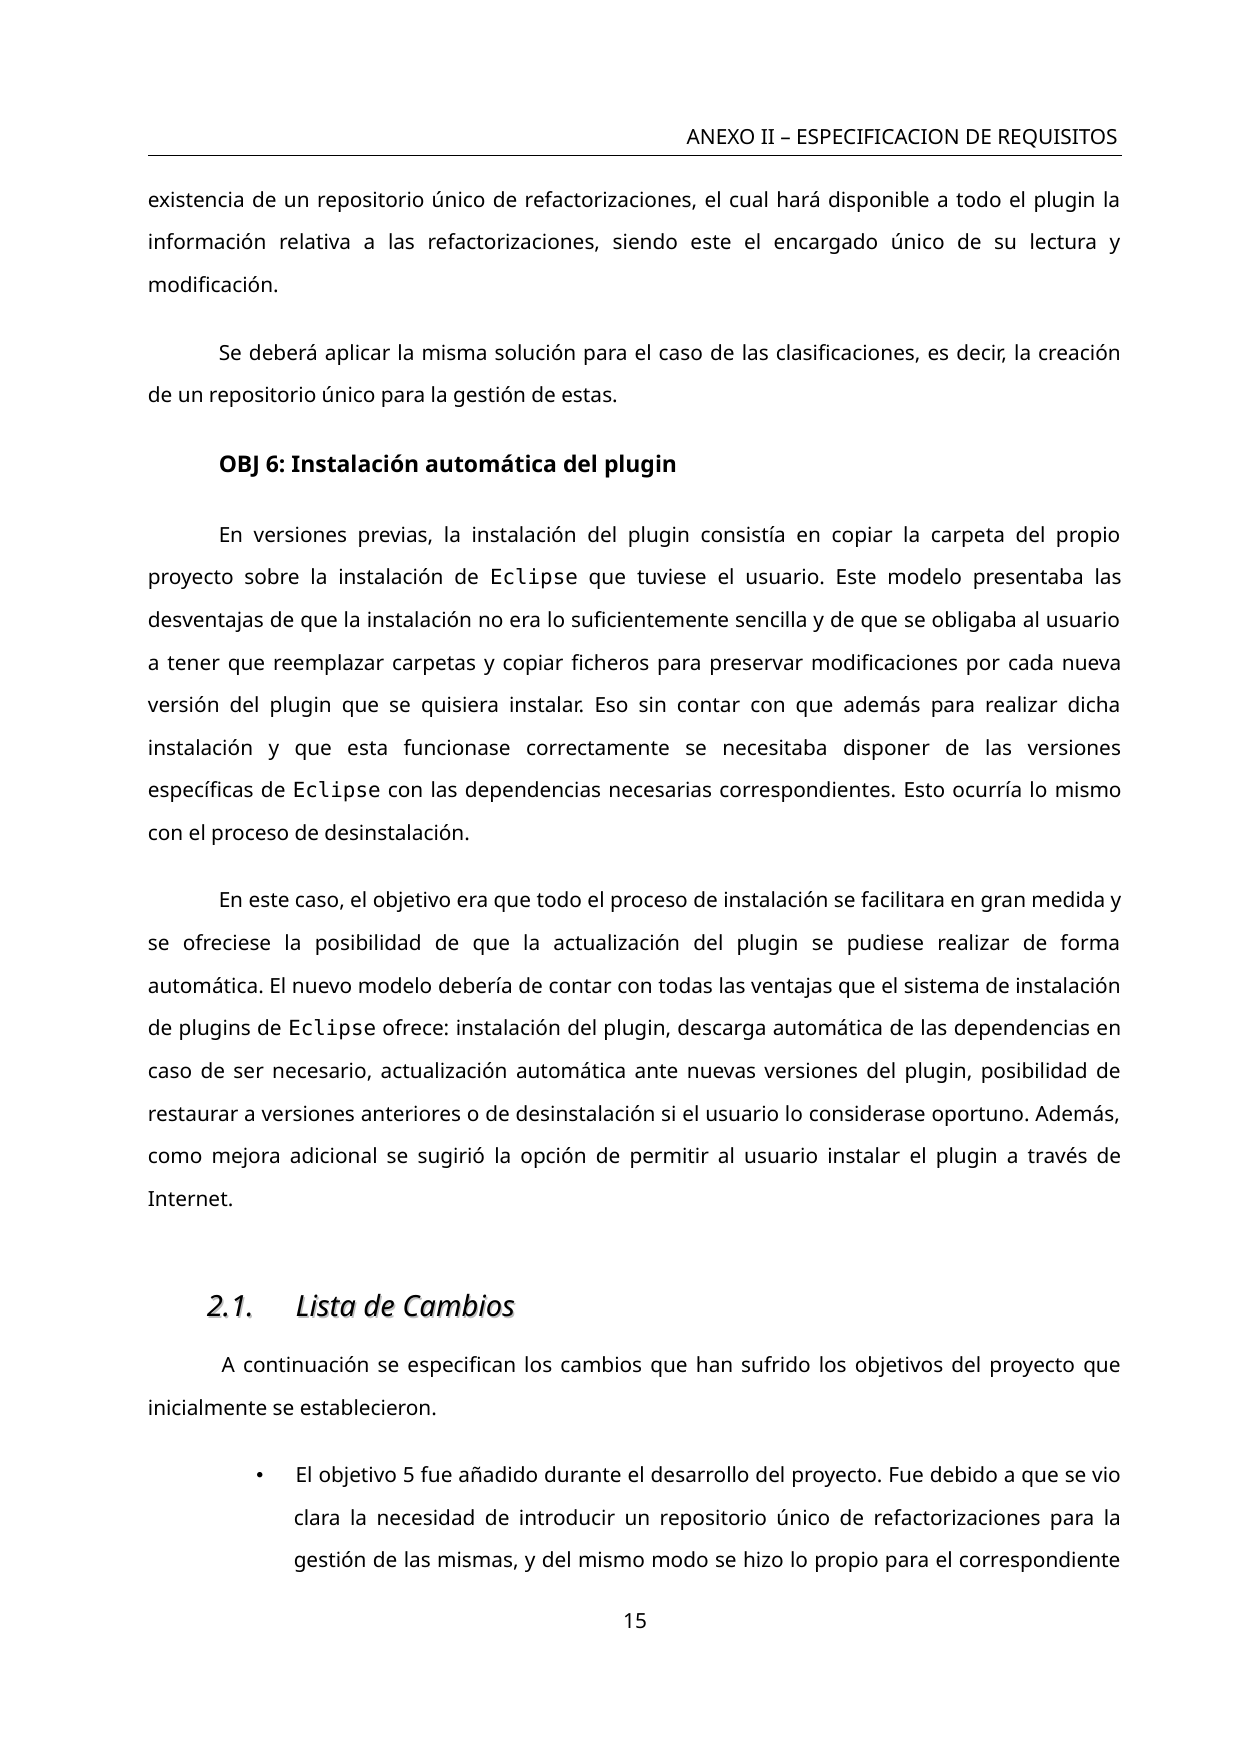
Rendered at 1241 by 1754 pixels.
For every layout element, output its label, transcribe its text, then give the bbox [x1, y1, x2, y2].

text OBJ 6: Instalación automática del plugin [148, 448, 1122, 479]
text A continuación se especifican los cambios que han sufrido los objetivos del proyecto que inicialmente se establecieron. [148, 1350, 1122, 1421]
text En este caso, el objetivo era que todo el proceso de instalación se facilitara en gran medida y se ofreciese la posibilidad de que la actualización del plugin se pudiese realizar de forma automática. El nuevo modelo debería de contar con todas las ventajas que el sistema de instalación de plugins de Eclipse ofrece: instalación del plugin, descarga automática de las dependencias en caso de ser necesario, actualización automática ante nuevas versiones del plugin, posibilidad de restaurar a versiones anteriores o de desinstalación si el usuario lo considerase oportuno. Además, como mejora adicional se sugirió la opción de permitir al usuario instalar el plugin a través de Internet. [148, 886, 1122, 1212]
text existencia de un repositorio único de refactorizaciones, el cual hará disponible a todo el plugin la información relativa a las refactorizaciones, siendo este el encargado único de su lectura y modificación. [148, 185, 1122, 298]
text Se deberá aplicar la misma solución para el caso de las clasificaciones, es decir, la creación de un repositorio único para la gestión de estas. [148, 338, 1122, 409]
subtitle Lista de Cambios [207, 1286, 1122, 1325]
text En versiones previas, la instalación del plugin consistía en copiar la carpeta del propio proyecto sobre la instalación de Eclipse que tuviese el usuario. Este modelo presentaba las desventajas de que la instalación no era lo suficientemente sencilla y de que se obligaba al usuario a tener que reemplazar carpetas y copiar ficheros para preservar modificaciones por cada nueva versión del plugin que se quisiera instalar. Eso sin contar con que además para realizar dicha instalación y que esta funcionase correctamente se necesitaba disponer de las versiones específicas de Eclipse con las dependencias necesarias correspondientes. Esto ocurría lo mismo con el proceso de desinstalación. [148, 520, 1122, 846]
list El objetivo 5 fue añadido durante el desarrollo del proyecto. Fue debido a que se vio clara la necesidad de introducir un repositorio único de refactorizaciones para la gestión de las mismas, y del mismo modo se hizo lo propio para el correspondiente [256, 1460, 1122, 1574]
